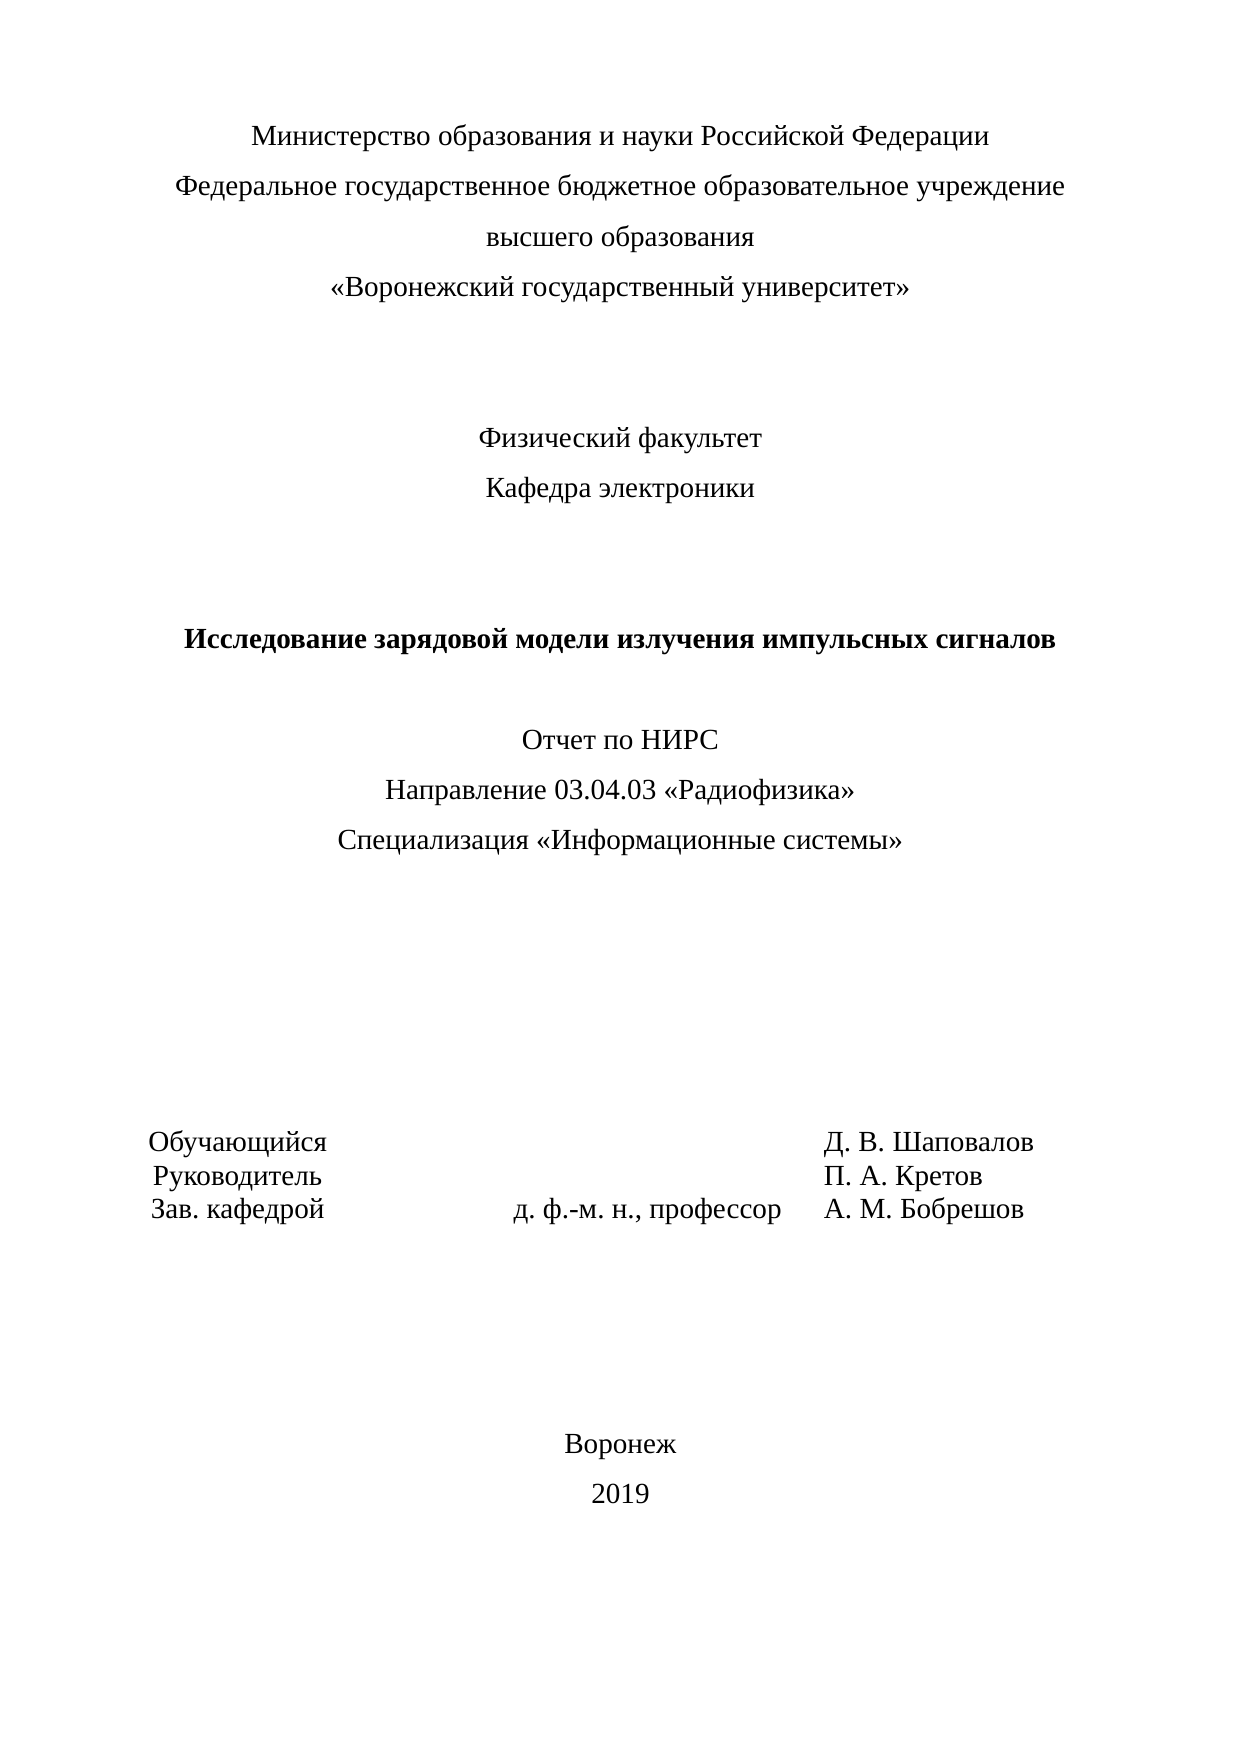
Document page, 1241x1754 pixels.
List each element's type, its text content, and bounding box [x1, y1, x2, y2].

text «Воронежский государственный университет» [118, 269, 1122, 303]
table_cell Руководитель [126, 1158, 368, 1191]
table_header Обучающийся [126, 1124, 368, 1158]
text Физический факультет [118, 420, 1122, 453]
table_cell П. А. Кретов [813, 1158, 1119, 1191]
table_header Д. В. Шаповалов [813, 1124, 1119, 1158]
table_header [502, 1124, 812, 1158]
table_cell Зав. кафедрой [126, 1191, 368, 1225]
table_cell [368, 1191, 502, 1225]
text Отчет по НИРС [118, 722, 1122, 755]
text Федеральное государственное бюджетное образовательное учреждение высшего образования [118, 168, 1122, 252]
text Воронеж 2019 [118, 1426, 1122, 1510]
text Кафедра электроники [118, 470, 1122, 504]
table_header [368, 1124, 502, 1158]
table_cell д. ф.-м. н., профессор [502, 1191, 812, 1225]
table_cell [502, 1158, 812, 1191]
table_cell [368, 1158, 502, 1191]
table_cell А. М. Бобрешов [813, 1191, 1119, 1225]
text Специализация «Информационные системы» [118, 822, 1122, 856]
text Исследование зарядовой модели излучения импульсных сигналов [118, 621, 1122, 655]
text Направление 03.04.03 «Радиофизика» [118, 772, 1122, 806]
text Министерство образования и науки Российской Федерации [118, 118, 1122, 152]
